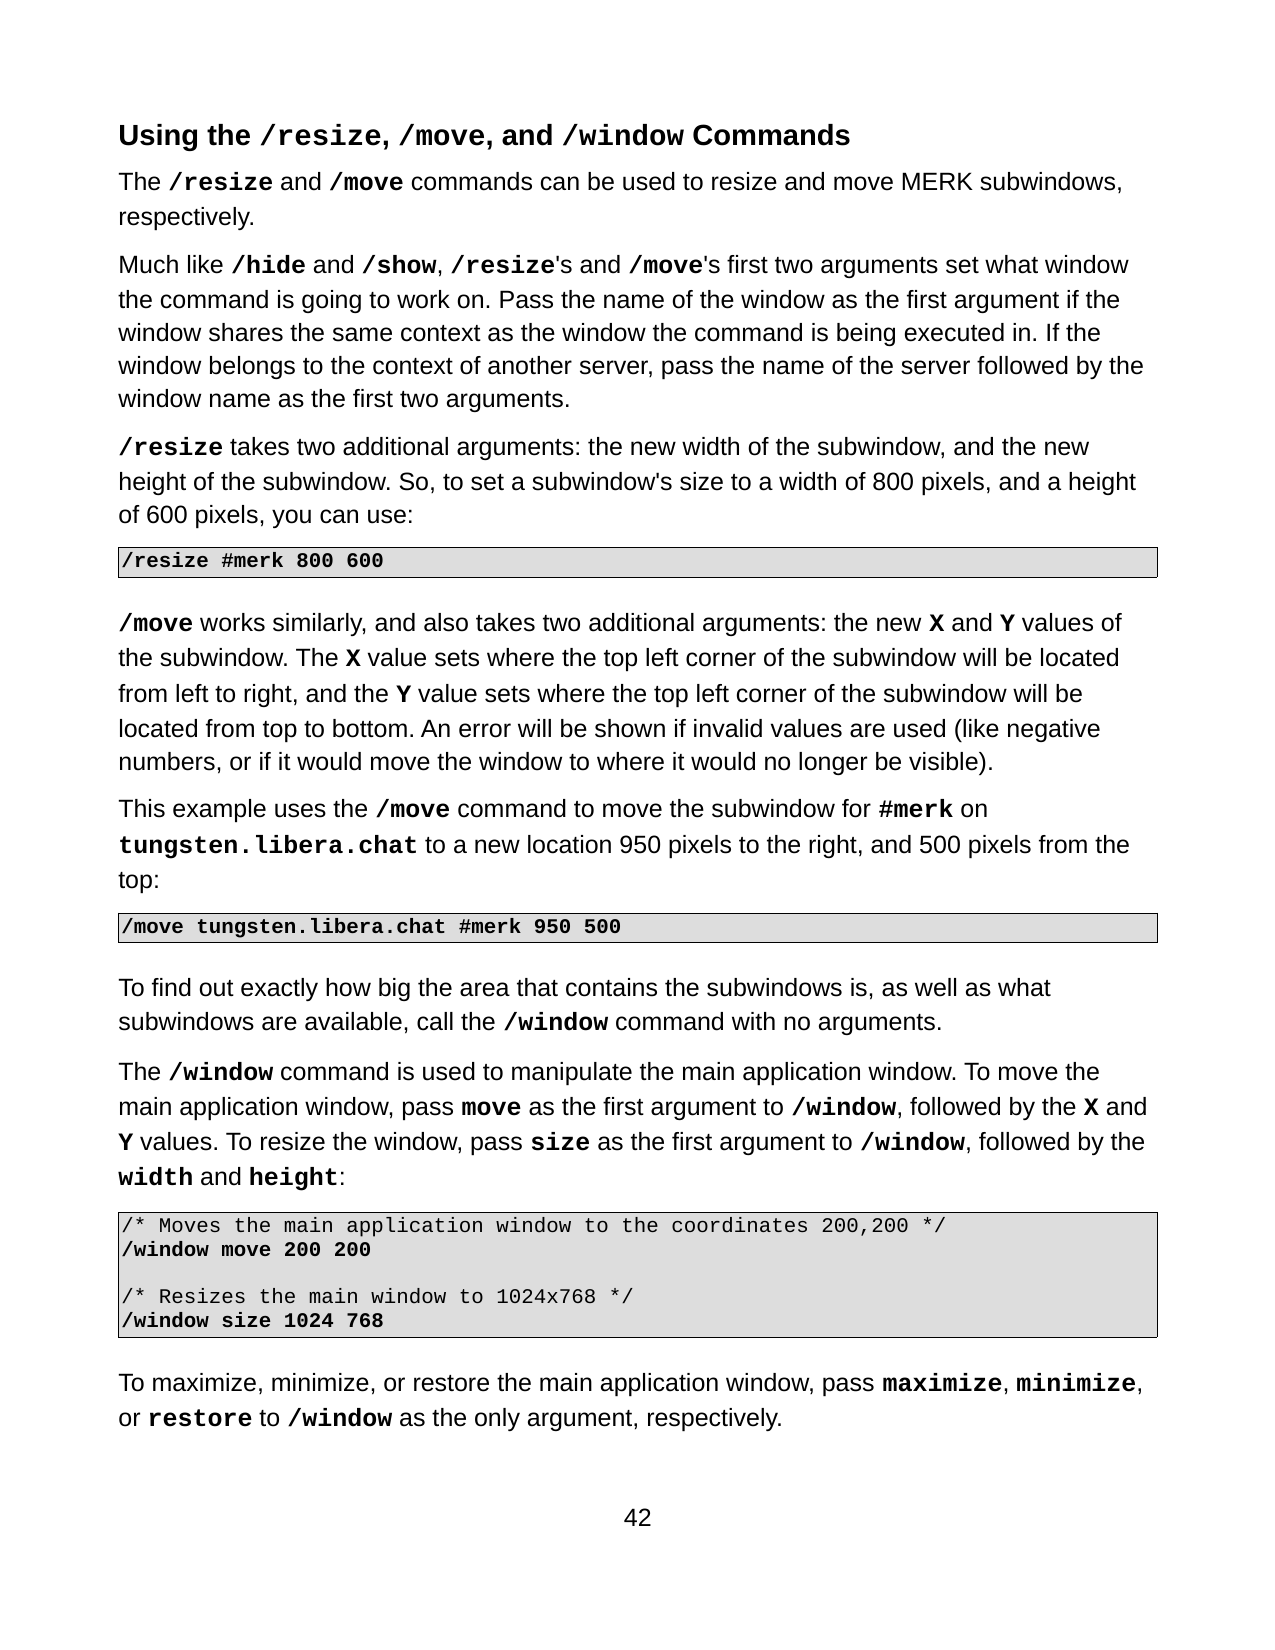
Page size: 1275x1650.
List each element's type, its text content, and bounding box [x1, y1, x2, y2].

text /resize takes two additional arguments: the new width of the subwindow, and the new height of the subwindow. So, to set a subwindow's size to a width of 800 pixels, and a height of 600 pixels, you can use: [118, 431, 1157, 528]
text Much like /hide and /show, /resize's and /move's first two arguments set what window the command is going to work on. Pass the name of the window as the first argument if the window shares the same context as the window the command is being executed in. If the window belongs to the context of another server, pass the name of the server followed by the window name as the first two arguments. [118, 249, 1157, 413]
text This example uses the /move command to move the subwindow for #merk on tungsten.libera.chat to a new location 950 pixels to the right, and 500 pixels from the top: [118, 794, 1157, 894]
text The /window command is used to manipulate the main application window. To move the main application window, pass move as the first argument to /window, followed by the X and Y values. To resize the window, pass size as the first argument to /window, followed by the width and height: [118, 1057, 1157, 1193]
table_header /* Moves the main application window to the coordinates 200,200 */ /window move 200 200 /* Resizes the main window to 1024x768 */ /window size 1024 768 [119, 1213, 1157, 1337]
text To maximize, minimize, or restore the main application window, pass maximize, minimize, or restore to /window as the only argument, respectively. [118, 1368, 1157, 1434]
table_header /resize #merk 800 600 [119, 548, 1157, 577]
text To find out exactly how big the area that contains the subwindows is, as well as what subwindows are available, call the /window command with no arguments. [118, 973, 1157, 1037]
text /move works similarly, and also takes two additional arguments: the new X and Y values of the subwindow. The X value sets where the top left corner of the subwindow will be located from left to right, and the Y value sets where the top left corner of the subwindow will be located from top to bottom. An error will be shown if invalid values are used (like negative numbers, or if it would move the window to where it would no longer be visible). [118, 608, 1157, 776]
text The /resize and /move commands can be used to resize and move MERK subwindows, respectively. [118, 167, 1157, 231]
subtitle Using the /resize, /move, and /window Commands [118, 118, 1157, 154]
table_header /move tungsten.libera.chat #merk 950 500 [119, 914, 1157, 942]
